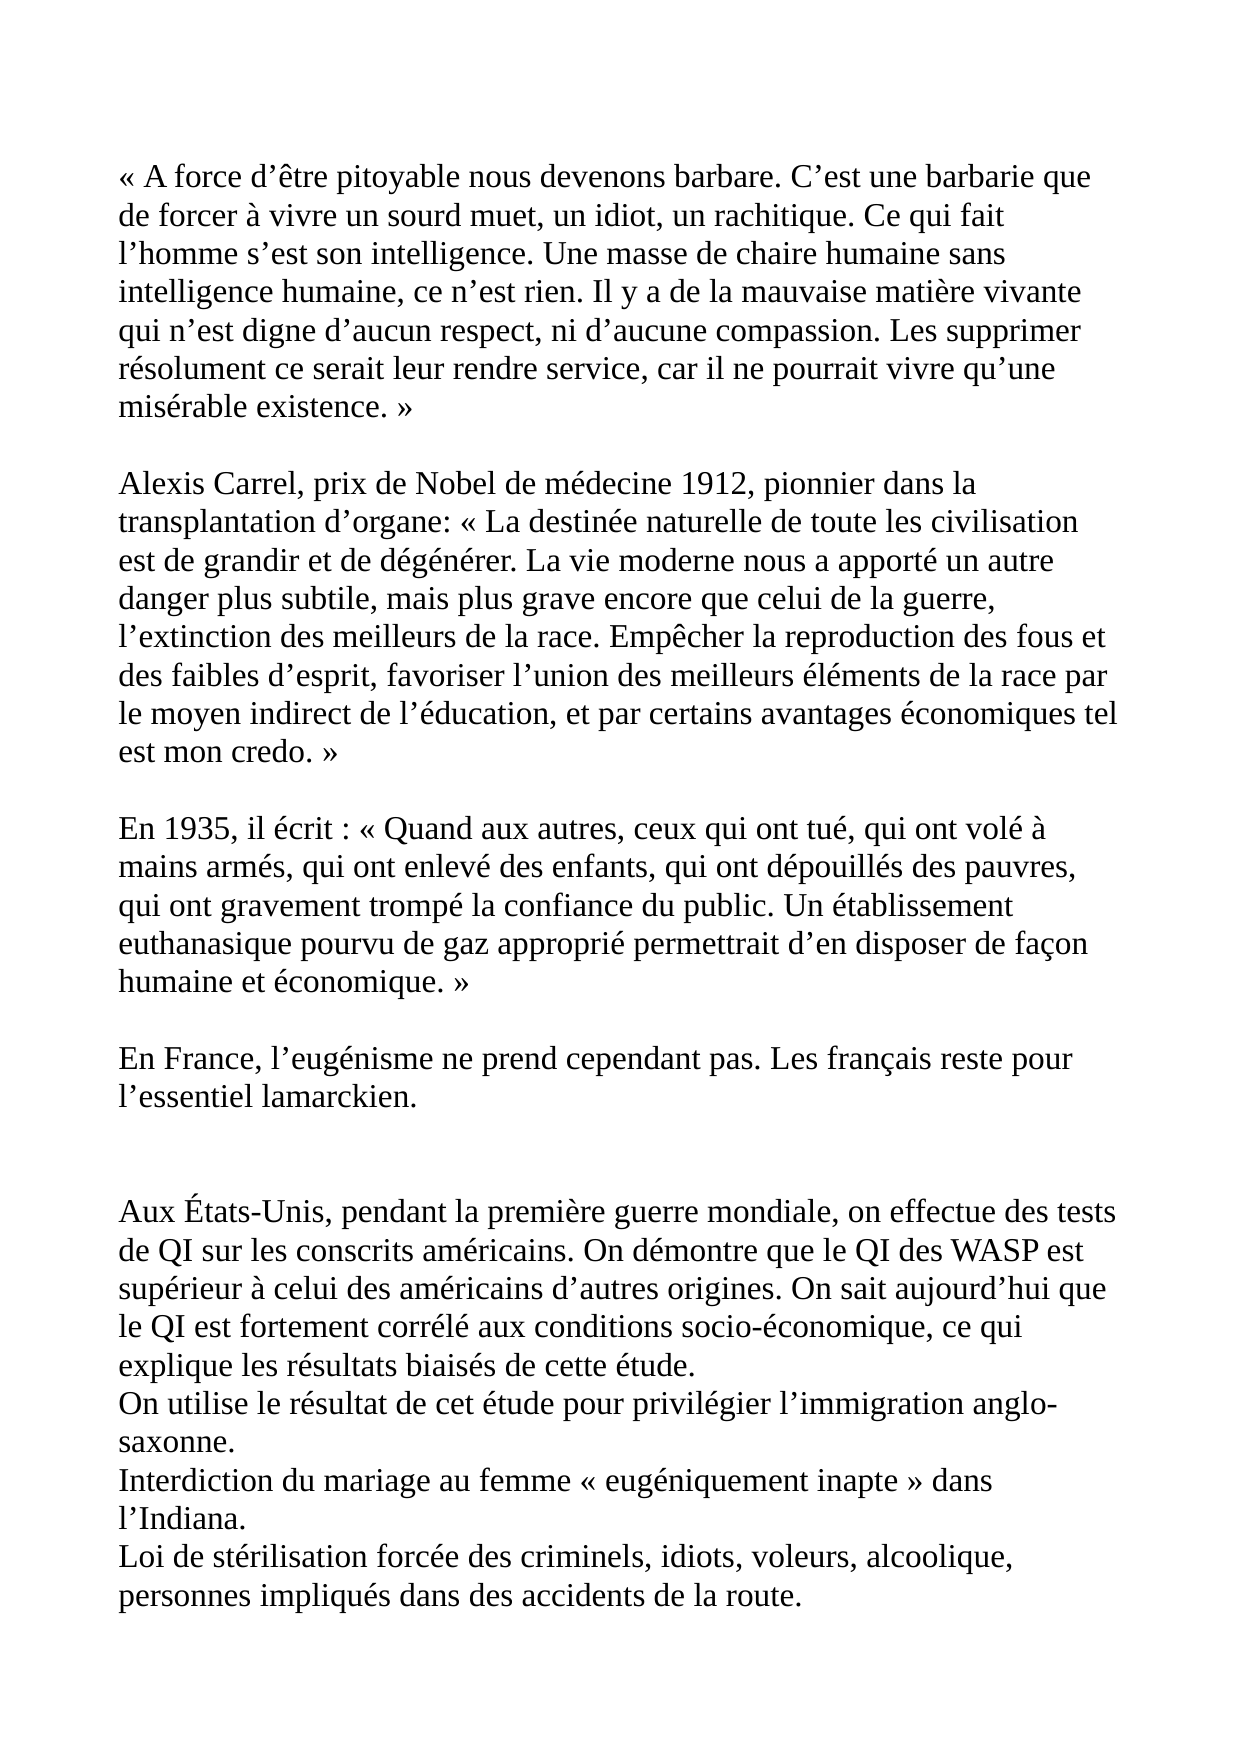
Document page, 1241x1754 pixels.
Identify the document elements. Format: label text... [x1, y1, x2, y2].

text En 1935, il écrit : « Quand aux autres, ceux qui ont tué, qui ont volé à mains armés, qui ont enlevé des enfants, qui ont dépouillés des pauvres, qui ont gravement trompé la confiance du public. Un établissement euthanasique pourvu de gaz approprié permettrait d’en disposer de façon humaine et économique. » [118, 808, 1122, 1000]
text Interdiction du mariage au femme « eugéniquement inapte » dans l’Indiana. [118, 1460, 1122, 1536]
text « A force d’être pitoyable nous devenons barbare. C’est une barbarie que de forcer à vivre un sourd muet, un idiot, un rachitique. Ce qui fait l’homme s’est son intelligence. Une masse de chaire humaine sans intelligence humaine, ce n’est rien. Il y a de la mauvaise matière vivante qui n’est digne d’aucun respect, ni d’aucune compassion. Les supprimer résolument ce serait leur rendre service, car il ne pourrait vivre qu’une misérable existence. » [118, 156, 1122, 425]
text Loi de stérilisation forcée des criminels, idiots, voleurs, alcoolique, personnes impliqués dans des accidents de la route. [118, 1536, 1122, 1613]
text Alexis Carrel, prix de Nobel de médecine 1912, pionnier dans la transplantation d’organe: « La destinée naturelle de toute les civilisation est de grandir et de dégénérer. La vie moderne nous a apporté un autre danger plus subtile, mais plus grave encore que celui de la guerre, l’extinction des meilleurs de la race. Empêcher la reproduction des fous et des faibles d’esprit, favoriser l’union des meilleurs éléments de la race par le moyen indirect de l’éducation, et par certains avantages économiques tel est mon credo. » [118, 463, 1122, 770]
text Aux États-Unis, pendant la première guerre mondiale, on effectue des tests de QI sur les conscrits américains. On démontre que le QI des WASP est supérieur à celui des américains d’autres origines. On sait aujourd’hui que le QI est fortement corrélé aux conditions socio-économique, ce qui explique les résultats biaisés de cette étude. [118, 1191, 1122, 1383]
text On utilise le résultat de cet étude pour privilégier l’immigration anglo-saxonne. [118, 1383, 1122, 1460]
text En France, l’eugénisme ne prend cependant pas. Les français reste pour l’essentiel lamarckien. [118, 1038, 1122, 1115]
